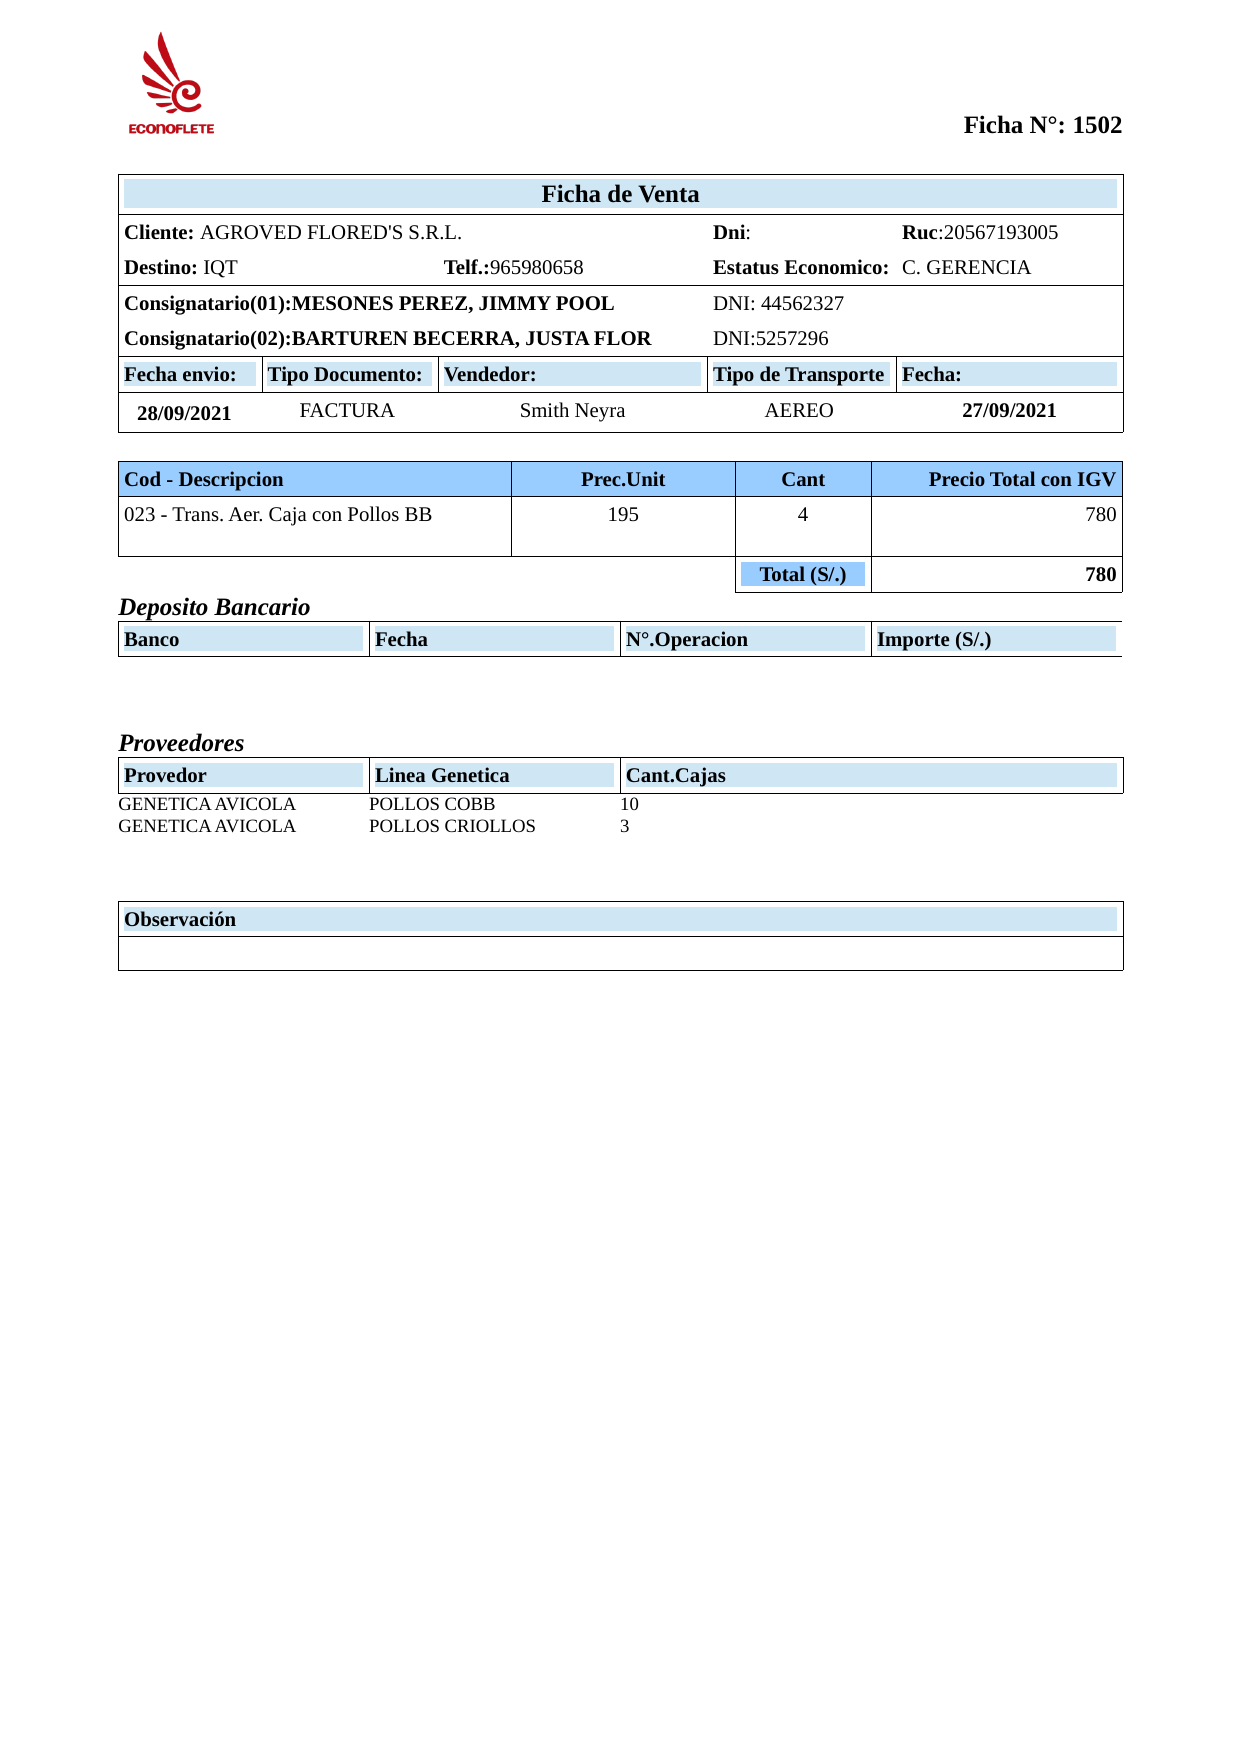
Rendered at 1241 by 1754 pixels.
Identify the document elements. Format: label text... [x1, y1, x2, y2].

text Proveedores [118, 728, 1122, 757]
table_cell Vendedor: [439, 357, 707, 392]
table_header Prec.Unit [512, 462, 735, 496]
table_header Cod - Descripcion [119, 462, 511, 496]
table_cell 780 [872, 557, 1122, 592]
table_cell [871, 705, 1122, 728]
table_cell [620, 705, 871, 728]
table_cell [118, 858, 369, 879]
table_cell C. GERENCIA [896, 249, 1123, 285]
table_header Cant [736, 462, 871, 496]
table_cell [620, 680, 871, 704]
table_cell Ruc:20567193005 [896, 215, 1123, 249]
table_cell Dni: [707, 215, 896, 249]
table_cell Smith Neyra [438, 393, 707, 432]
table_cell [119, 937, 1123, 969]
table_cell 780 [872, 497, 1122, 556]
picture [118, 31, 225, 134]
table_cell [118, 557, 511, 592]
table_cell Estatus Economico: [707, 249, 896, 285]
table_cell GENETICA AVICOLA [118, 815, 369, 836]
table_cell 10 [620, 794, 1123, 814]
table_cell POLLOS COBB [369, 794, 620, 814]
table_cell Fecha envio: [119, 357, 262, 392]
table_cell [118, 879, 369, 901]
table_cell [871, 657, 1122, 680]
table_cell 3 [620, 815, 1123, 836]
table_cell Destino: IQT [119, 249, 438, 285]
table_cell [620, 879, 1123, 901]
table_cell [118, 836, 369, 858]
table_header N°.Operacion [621, 622, 871, 656]
table_header Provedor [119, 758, 369, 793]
table_cell Fecha: [897, 357, 1123, 392]
table_cell [369, 836, 620, 858]
table_cell [369, 879, 620, 901]
table_cell GENETICA AVICOLA [118, 794, 369, 814]
table_cell Telf.:965980658 [438, 249, 707, 285]
table_header Linea Genetica [370, 758, 620, 793]
table_cell DNI: 44562327 [707, 286, 1123, 321]
table_cell Tipo Documento: [263, 357, 438, 392]
table_header Cant.Cajas [621, 758, 1123, 793]
table_cell 023 - Trans. Aer. Caja con Pollos BB [119, 497, 511, 556]
table_cell [620, 836, 1123, 858]
table_cell [118, 657, 369, 680]
table_cell [620, 858, 1123, 879]
table_cell Cliente: AGROVED FLORED'S S.R.L. [119, 215, 707, 249]
table_cell 4 [736, 497, 871, 556]
table_header Ficha de Venta [119, 175, 1123, 214]
table_cell [369, 858, 620, 879]
table_cell [118, 705, 369, 728]
text Deposito Bancario [118, 592, 1122, 621]
table_cell Total (S/.) [736, 557, 871, 592]
table_cell [511, 557, 735, 592]
table_cell [369, 705, 620, 728]
table_cell Consignatario(02):BARTUREN BECERRA, JUSTA FLOR [119, 321, 707, 356]
table_header Banco [119, 622, 369, 656]
table_cell [369, 680, 620, 704]
table_header Precio Total con IGV [872, 462, 1122, 496]
table_cell 28/09/2021 [119, 393, 262, 432]
table_cell 195 [512, 497, 735, 556]
table_header Fecha [370, 622, 620, 656]
table_cell [369, 657, 620, 680]
table_cell FACTURA [262, 393, 438, 432]
table_header Importe (S/.) [872, 622, 1122, 656]
table_cell Tipo de Transporte [708, 357, 896, 392]
table_cell [118, 680, 369, 704]
table_cell DNI:5257296 [707, 321, 1123, 356]
table_cell AEREO [707, 393, 896, 432]
table_cell [871, 680, 1122, 704]
table_cell POLLOS CRIOLLOS [369, 815, 620, 836]
table_cell [620, 657, 871, 680]
table_cell 27/09/2021 [896, 393, 1123, 432]
table_header Observación [119, 902, 1123, 936]
table_cell Consignatario(01):MESONES PEREZ, JIMMY POOL [119, 286, 707, 321]
